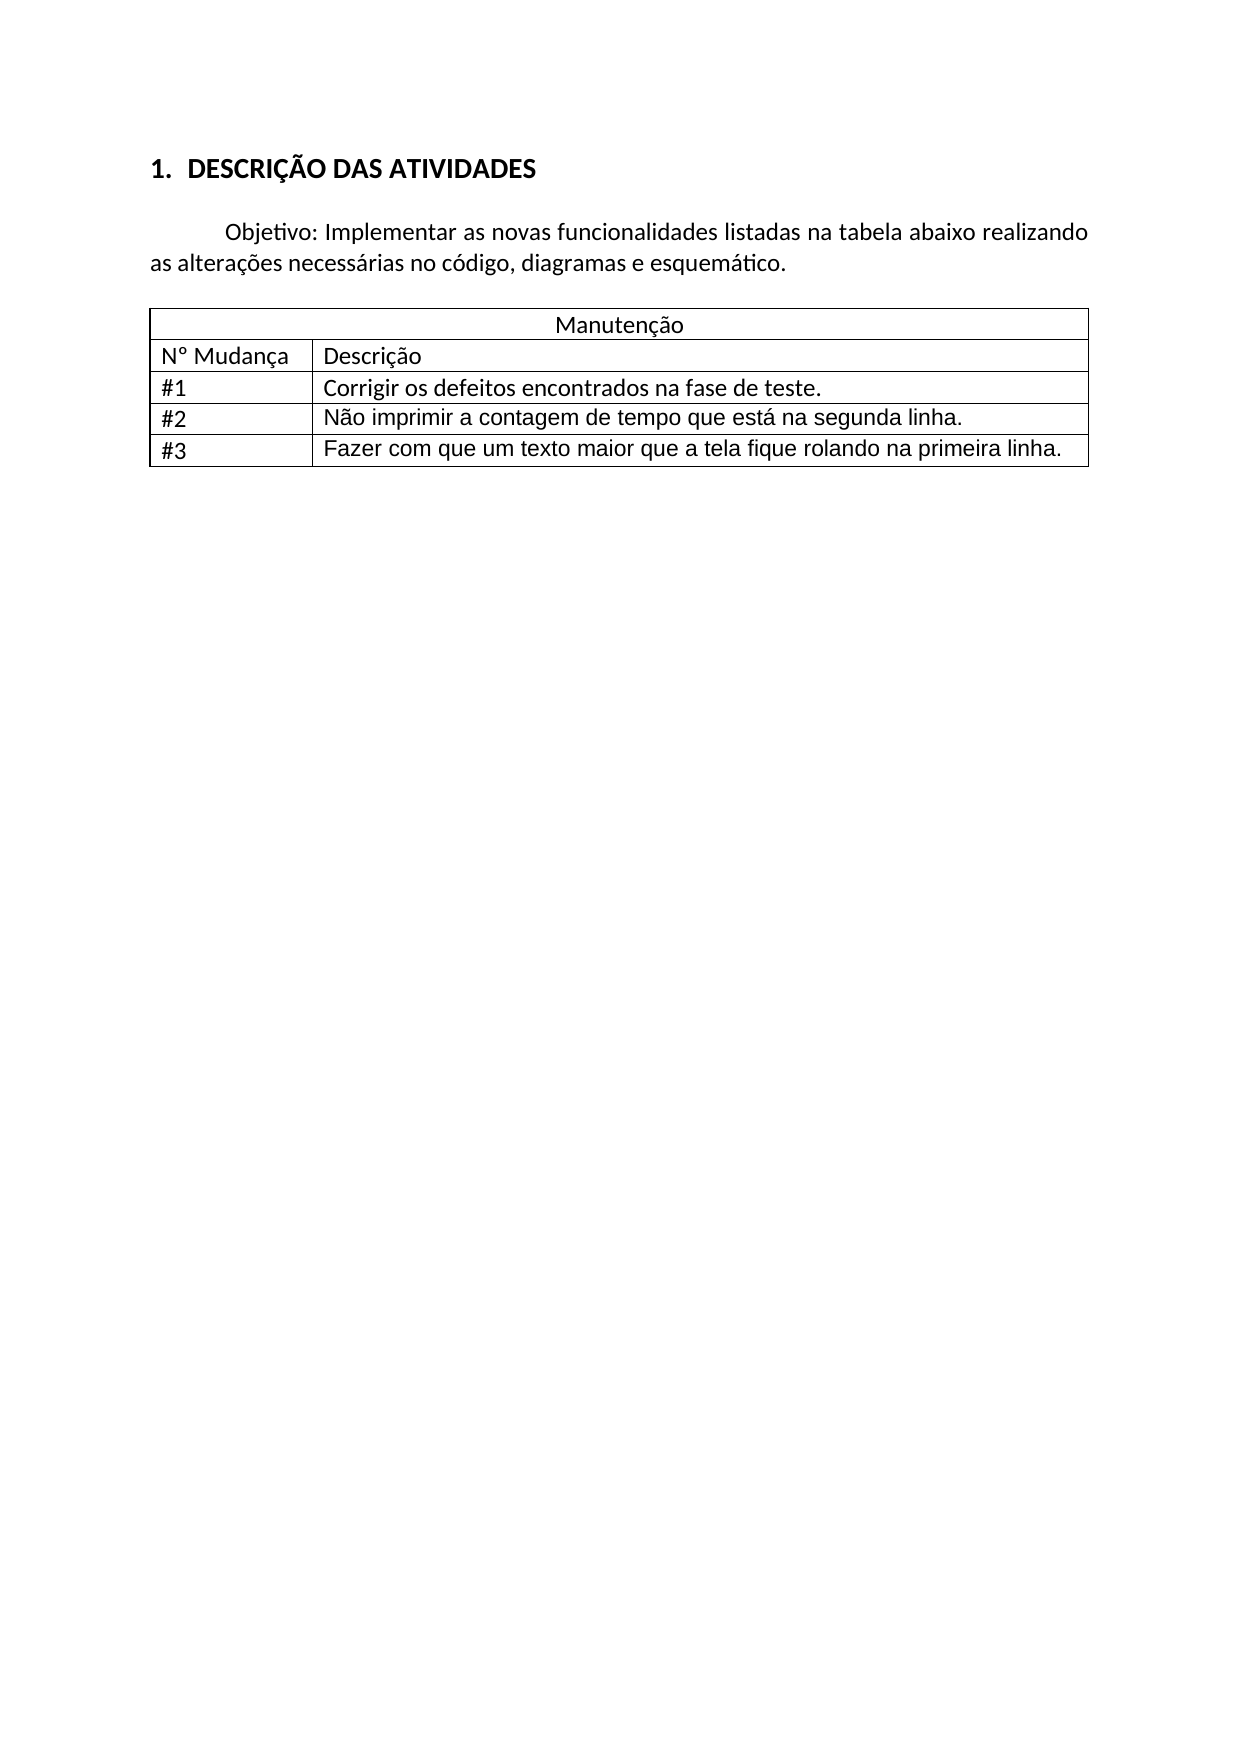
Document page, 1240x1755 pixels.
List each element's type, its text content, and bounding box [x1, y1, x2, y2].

table_cell #3 [151, 435, 312, 466]
table_cell Não imprimir a contagem de tempo que está na segunda linha. [313, 404, 1088, 434]
table_header Manutenção [151, 309, 1088, 339]
table_cell #2 [151, 404, 312, 434]
table_cell Nº Mudança [151, 340, 312, 371]
table_cell Descrição [313, 340, 1088, 371]
table_cell #1 [151, 372, 312, 402]
table_cell Fazer com que um texto maior que a tela fique rolando na primeira linha. [313, 435, 1088, 466]
table_cell Corrigir os defeitos encontrados na fase de teste. [313, 372, 1088, 402]
subtitle Descrição das atividades [150, 150, 1089, 186]
text Objetivo: Implementar as novas funcionalidades listadas na tabela abaixo realizando as alterações necessárias no código, diagramas e esquemático. [150, 216, 1089, 277]
